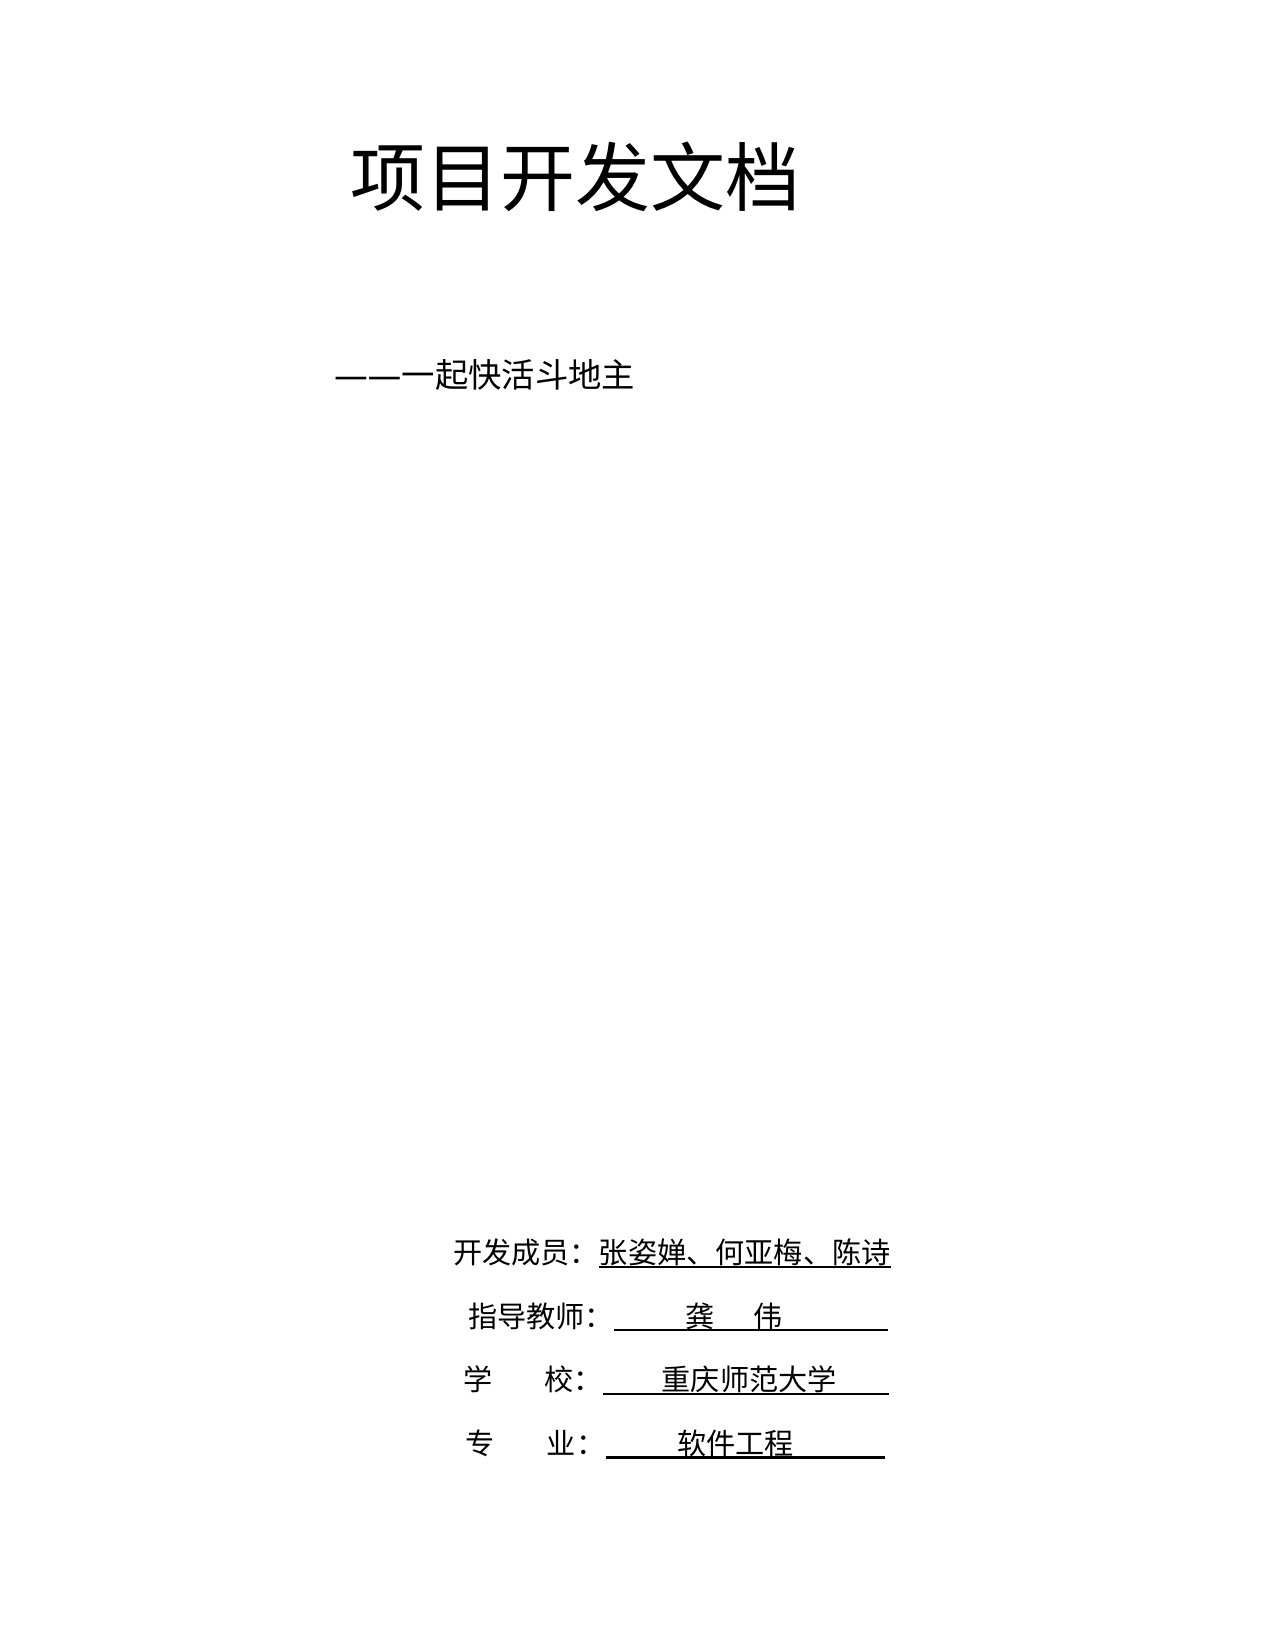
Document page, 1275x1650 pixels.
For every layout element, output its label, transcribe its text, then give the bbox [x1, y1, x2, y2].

text 专 业： 软件工程 [118, 1420, 1157, 1463]
text 指导教师： 龚 伟 [118, 1293, 1157, 1336]
text 学 校： 重庆师范大学 [118, 1357, 1157, 1399]
text 开发成员：张姿婵、何亚梅、陈诗 [118, 1229, 1157, 1272]
text 项目开发文档 [118, 118, 1157, 227]
text ——一起快活斗地主 [118, 349, 1157, 398]
